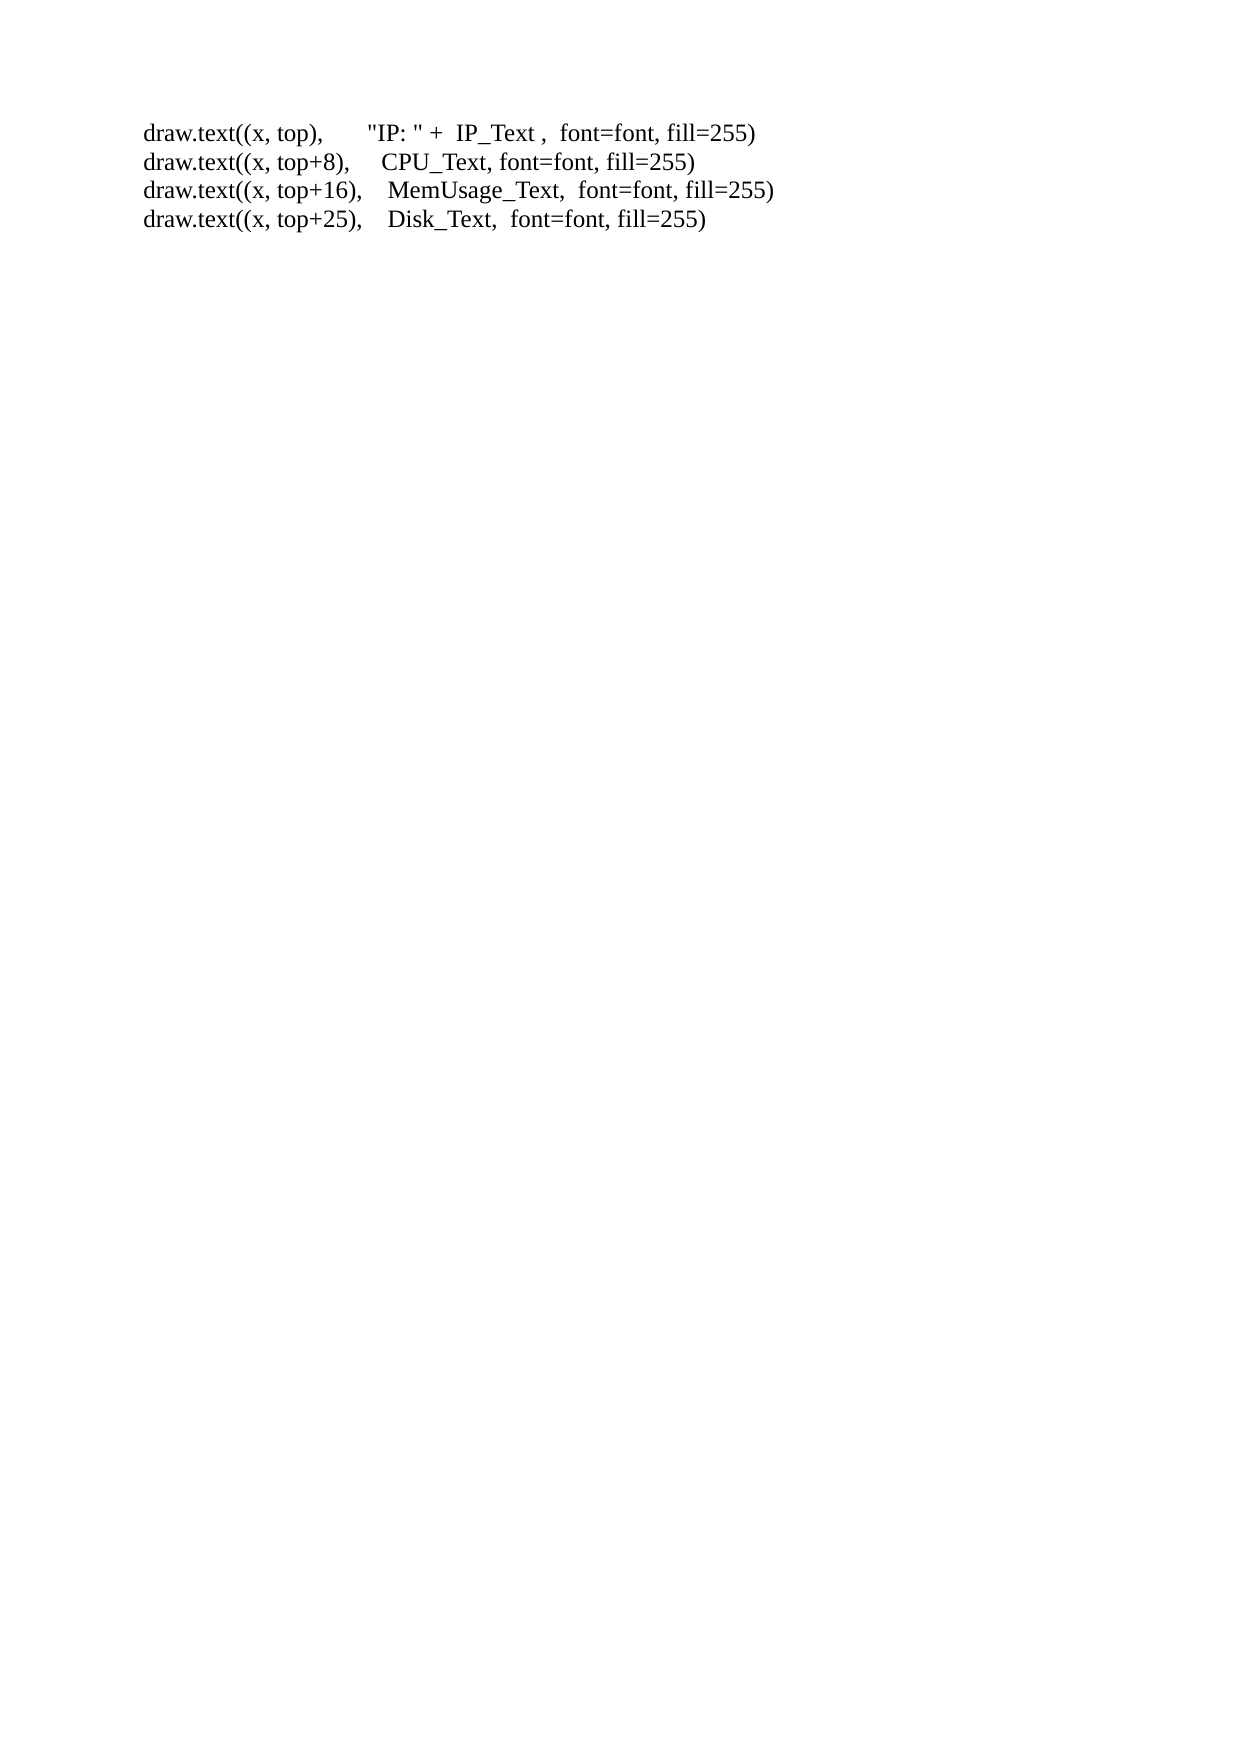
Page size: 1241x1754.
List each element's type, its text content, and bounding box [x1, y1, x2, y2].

text draw.text((x, top), "IP: " + IP_Text , font=font, fill=255) [118, 118, 1122, 147]
text draw.text((x, top+25), Disk_Text, font=font, fill=255) [118, 204, 1122, 233]
text draw.text((x, top+8), CPU_Text, font=font, fill=255) [118, 147, 1122, 176]
text draw.text((x, top+16), MemUsage_Text, font=font, fill=255) [118, 176, 1122, 204]
